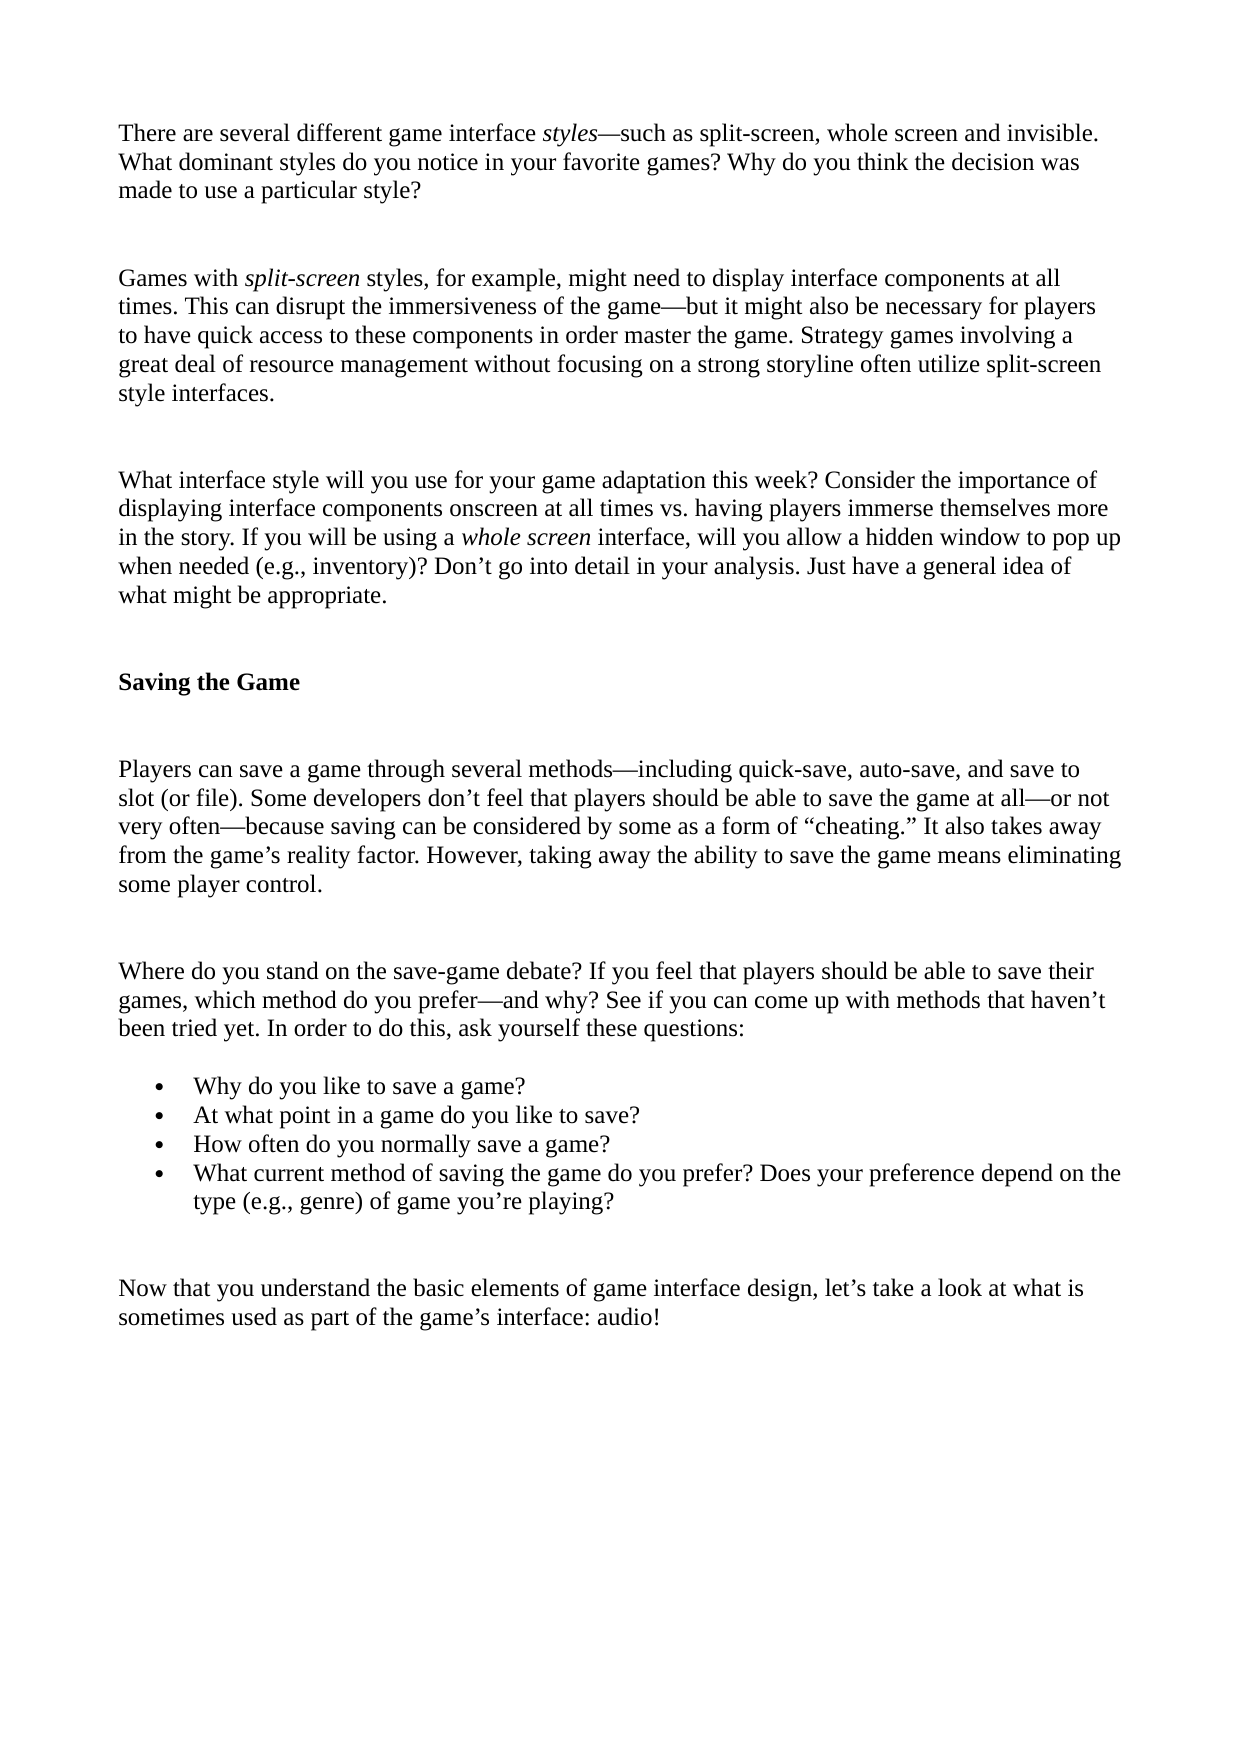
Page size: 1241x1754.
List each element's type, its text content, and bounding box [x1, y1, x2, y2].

list What current method of saving the game do you prefer? Does your preference depend on the type (e.g., genre) of game you’re playing? [156, 1158, 1122, 1215]
text There are several different game interface styles—such as split-screen, whole screen and invisible. What dominant styles do you notice in your favorite games? Why do you think the decision was made to use a particular style? [118, 118, 1122, 204]
text Players can save a game through several methods—including quick-save, auto-save, and save to slot (or file). Some developers don’t feel that players should be able to save the game at all—or not very often—because saving can be considered by some as a form of “cheating.” It also takes away from the game’s reality factor. However, taking away the ability to save the game means eliminating some player control. [118, 754, 1122, 898]
text Games with split-screen styles, for example, might need to display interface components at all times. This can disrupt the immersiveness of the game—but it might also be necessary for players to have quick access to these components in order master the game. Strategy games involving a great deal of resource management without focusing on a strong storyline often utilize split-screen style interfaces. [118, 263, 1122, 406]
list How often do you normally save a game? [156, 1129, 1122, 1158]
list Why do you like to save a game? [156, 1071, 1122, 1100]
text What interface style will you use for your game adaptation this week? Consider the importance of displaying interface components onscreen at all times vs. having players immerse themselves more in the story. If you will be using a whole screen interface, will you allow a hidden window to pop up when needed (e.g., inventory)? Don’t go into detail in your analysis. Just have a general idea of what might be appropriate. [118, 465, 1122, 608]
text Now that you understand the basic elements of game interface design, let’s take a look at what is sometimes used as part of the game’s interface: audio! [118, 1273, 1122, 1331]
text Where do you stand on the save-game debate? If you feel that players should be able to save their games, which method do you prefer—and why? See if you can come up with methods that haven’t been tried yet. In order to do this, ask yourself these questions: [118, 956, 1122, 1042]
subtitle Saving the Game [118, 667, 1122, 696]
list At what point in a game do you like to save? [156, 1100, 1122, 1129]
